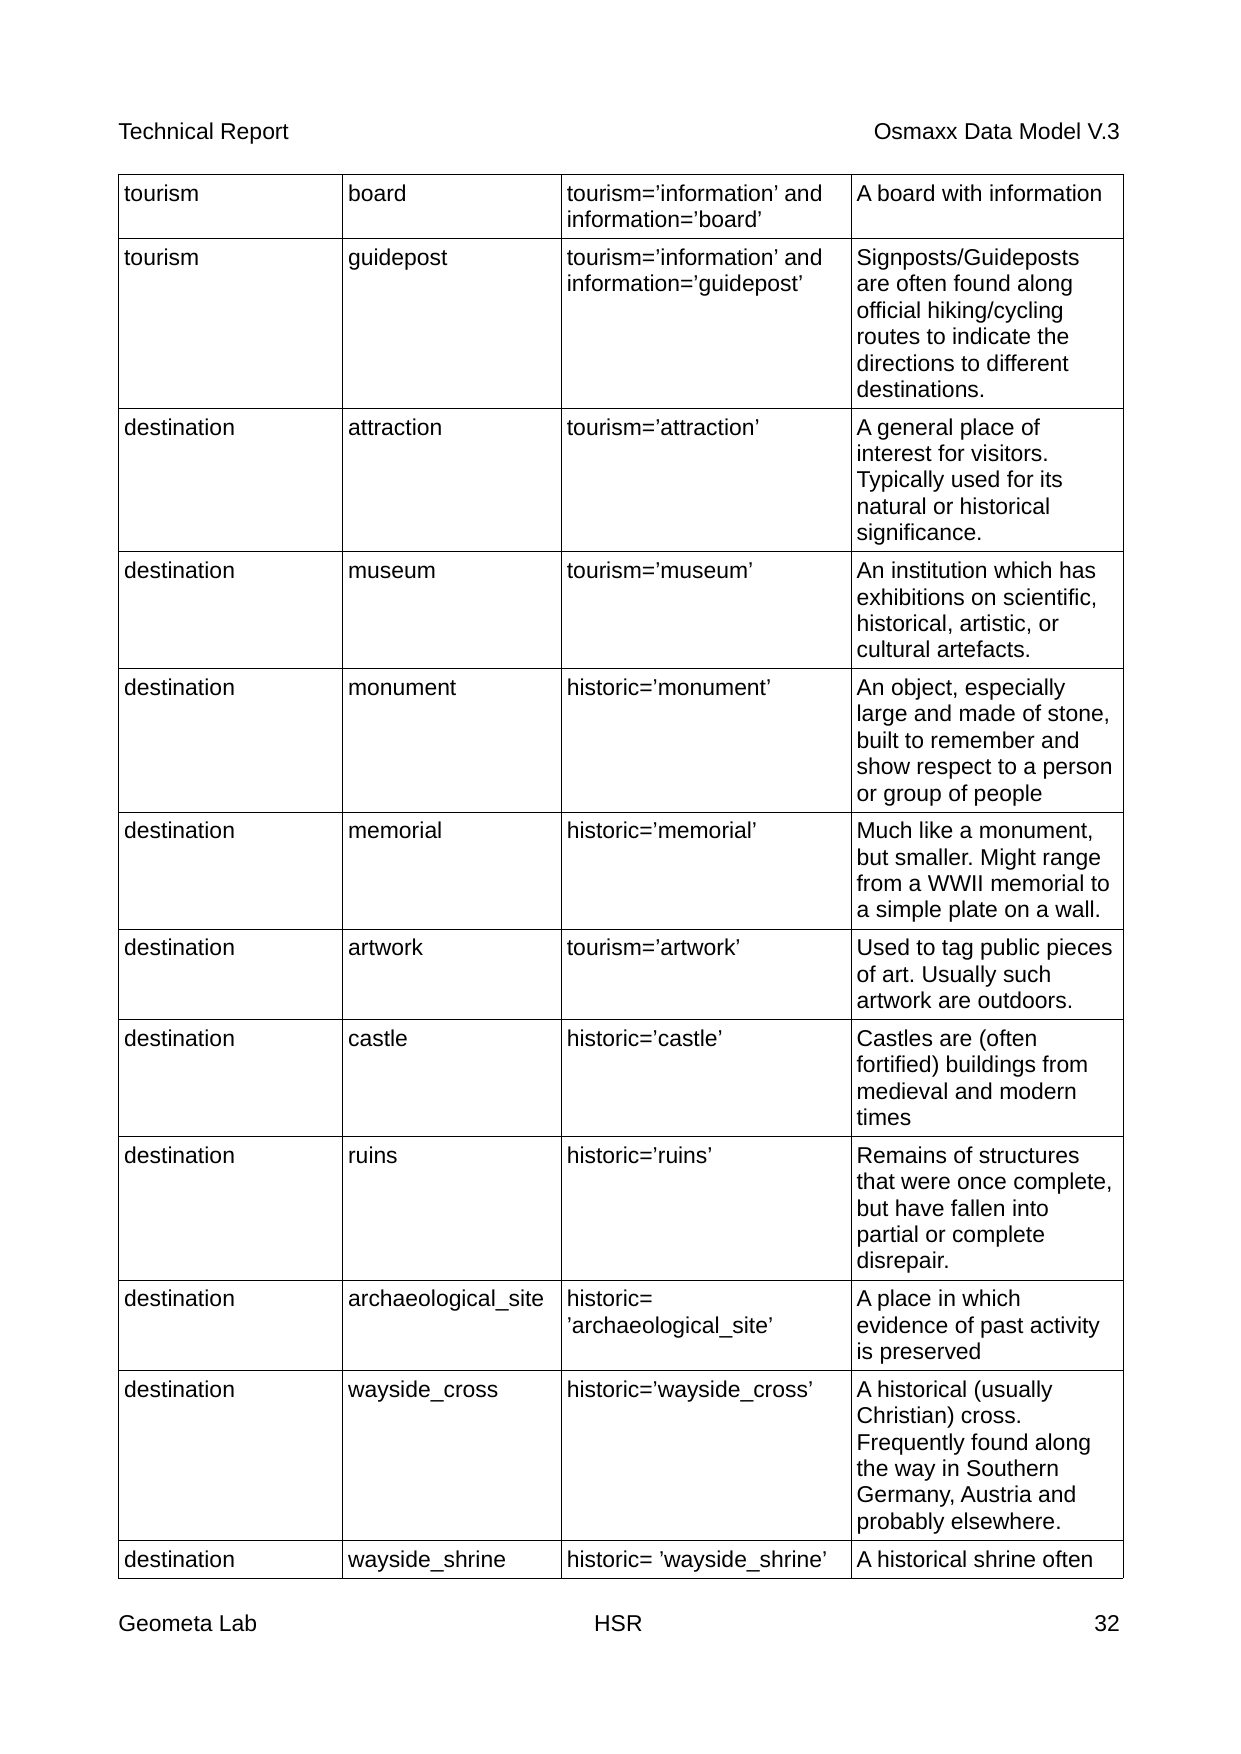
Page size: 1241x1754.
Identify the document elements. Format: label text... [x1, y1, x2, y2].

table_cell tourism=’museum’ [562, 552, 851, 668]
table_cell A general place of interest for visitors. Typically used for its natural or historical significance. [852, 409, 1123, 551]
table_cell tourism=’information’ and information=’guidepost’ [562, 239, 851, 408]
table_cell tourism [119, 239, 342, 408]
table_cell A place in which evidence of past activity is preserved [852, 1281, 1123, 1370]
table_cell historic= ’archaeological_site’ [562, 1281, 851, 1370]
table_cell wayside_cross [343, 1371, 561, 1540]
table_cell historic= ’wayside_shrine’ [562, 1541, 851, 1578]
table_cell Remains of structures that were once complete, but have fallen into partial or complete disrepair. [852, 1137, 1123, 1279]
table_cell Much like a monument, but smaller. Might range from a WWII memorial to a simple plate on a wall. [852, 813, 1123, 928]
table_cell historic=’wayside_cross’ [562, 1371, 851, 1540]
table_cell A historical (usually Christian) cross. Frequently found along the way in Southern Germany, Austria and probably elsewhere. [852, 1371, 1123, 1540]
table_cell An object, especially large and made of stone, built to remember and show respect to a person or group of people [852, 669, 1123, 812]
table_cell destination [119, 552, 342, 668]
table_cell historic=’memorial’ [562, 813, 851, 928]
table_cell castle [343, 1020, 561, 1136]
table_cell archaeological_site [343, 1281, 561, 1370]
table_cell tourism [119, 175, 342, 238]
table_cell destination [119, 409, 342, 551]
table_cell destination [119, 1541, 342, 1578]
table_cell Signposts/Guideposts are often found along official hiking/cycling routes to indicate the directions to different destinations. [852, 239, 1123, 408]
table_cell monument [343, 669, 561, 812]
table_cell guidepost [343, 239, 561, 408]
table_cell tourism=’artwork’ [562, 930, 851, 1019]
table_cell museum [343, 552, 561, 668]
table_cell ruins [343, 1137, 561, 1279]
table_cell destination [119, 1020, 342, 1136]
table_cell destination [119, 1371, 342, 1540]
table_cell historic=’monument’ [562, 669, 851, 812]
table_cell destination [119, 669, 342, 812]
table_cell board [343, 175, 561, 238]
table_cell destination [119, 1281, 342, 1370]
table_cell memorial [343, 813, 561, 928]
table_cell destination [119, 930, 342, 1019]
table_cell A historical shrine often [852, 1541, 1123, 1578]
table_cell artwork [343, 930, 561, 1019]
table_cell A board with information [852, 175, 1123, 238]
table_cell Castles are (often fortified) buildings from medieval and modern times [852, 1020, 1123, 1136]
table_cell destination [119, 1137, 342, 1279]
table_cell destination [119, 813, 342, 928]
table_cell historic=’castle’ [562, 1020, 851, 1136]
table_cell historic=’ruins’ [562, 1137, 851, 1279]
table_cell wayside_shrine [343, 1541, 561, 1578]
table_cell tourism=’attraction’ [562, 409, 851, 551]
table_cell Used to tag public pieces of art. Usually such artwork are outdoors. [852, 930, 1123, 1019]
table_cell tourism=’information’ and information=’board’ [562, 175, 851, 238]
table_cell An institution which has exhibitions on scientific, historical, artistic, or cultural artefacts. [852, 552, 1123, 668]
table_cell attraction [343, 409, 561, 551]
